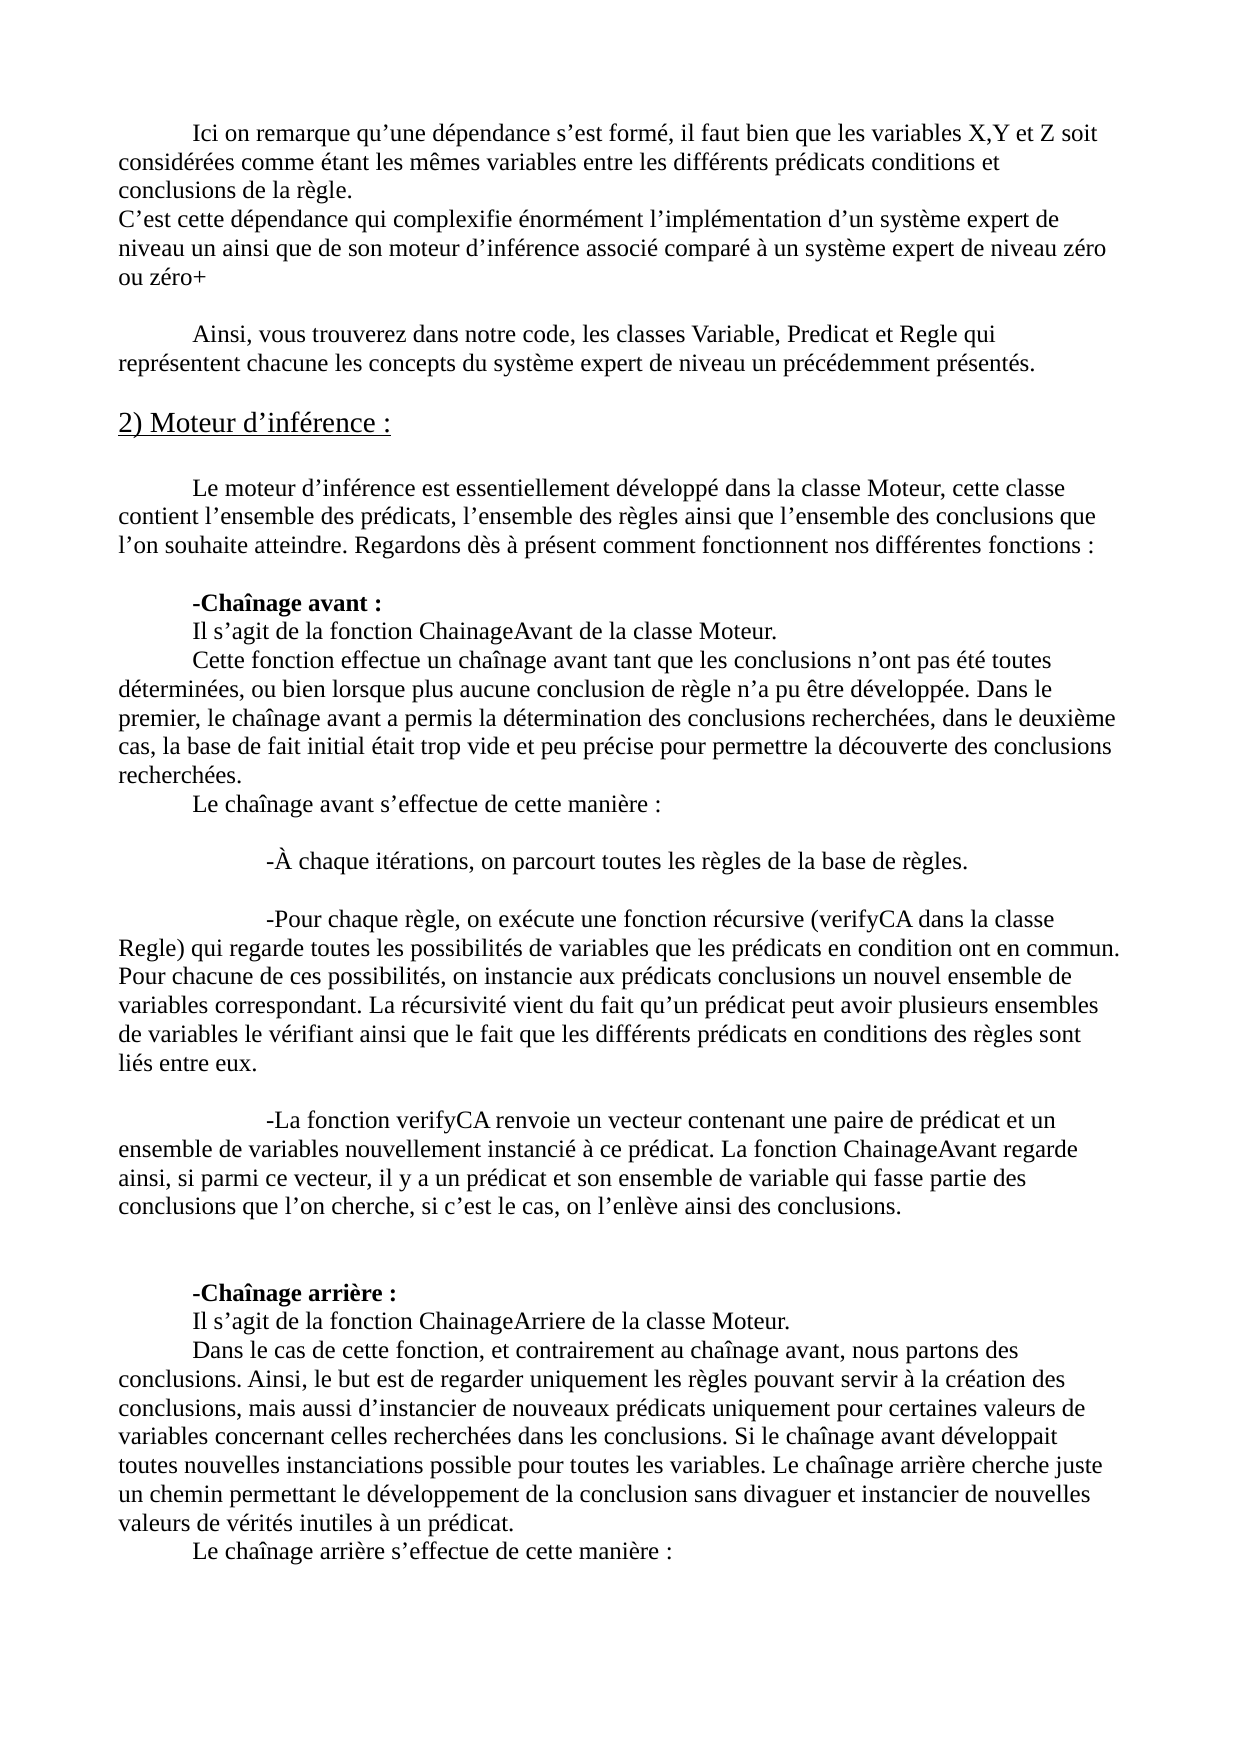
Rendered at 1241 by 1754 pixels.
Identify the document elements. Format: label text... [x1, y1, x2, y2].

text C’est cette dépendance qui complexifie énormément l’implémentation d’un système expert de niveau un ainsi que de son moteur d’inférence associé comparé à un système expert de niveau zéro ou zéro+ [118, 204, 1122, 291]
text Il s’agit de la fonction ChainageArriere de la classe Moteur. [118, 1306, 1122, 1335]
text Le chaînage avant s’effectue de cette manière : [118, 789, 1122, 818]
text Cette fonction effectue un chaînage avant tant que les conclusions n’ont pas été toutes déterminées, ou bien lorsque plus aucune conclusion de règle n’a pu être développée. Dans le premier, le chaînage avant a permis la détermination des conclusions recherchées, dans le deuxième cas, la base de fait initial était trop vide et peu précise pour permettre la découverte des conclusions recherchées. [118, 645, 1122, 789]
text -La fonction verifyCA renvoie un vecteur contenant une paire de prédicat et un ensemble de variables nouvellement instancié à ce prédicat. La fonction ChainageAvant regarde ainsi, si parmi ce vecteur, il y a un prédicat et son ensemble de variable qui fasse partie des conclusions que l’on cherche, si c’est le cas, on l’enlève ainsi des conclusions. [118, 1105, 1122, 1220]
text Le chaînage arrière s’effectue de cette manière : [118, 1536, 1122, 1565]
text 2) Moteur d’inférence : [118, 406, 1122, 439]
text Ici on remarque qu’une dépendance s’est formé, il faut bien que les variables X,Y et Z soit considérées comme étant les mêmes variables entre les différents prédicats conditions et conclusions de la règle. [118, 118, 1122, 204]
text Dans le cas de cette fonction, et contrairement au chaînage avant, nous partons des conclusions. Ainsi, le but est de regarder uniquement les règles pouvant servir à la création des conclusions, mais aussi d’instancier de nouveaux prédicats uniquement pour certaines valeurs de variables concernant celles recherchées dans les conclusions. Si le chaînage avant développait toutes nouvelles instanciations possible pour toutes les variables. Le chaînage arrière cherche juste un chemin permettant le développement de la conclusion sans divaguer et instancier de nouvelles valeurs de vérités inutiles à un prédicat. [118, 1335, 1122, 1536]
text -Chaînage arrière : [118, 1278, 1122, 1306]
text Ainsi, vous trouverez dans notre code, les classes Variable, Predicat et Regle qui représentent chacune les concepts du système expert de niveau un précédemment présentés. [118, 319, 1122, 377]
text -À chaque itérations, on parcourt toutes les règles de la base de règles. [118, 846, 1122, 875]
text -Chaînage avant : [118, 588, 1122, 616]
text Le moteur d’inférence est essentiellement développé dans la classe Moteur, cette classe contient l’ensemble des prédicats, l’ensemble des règles ainsi que l’ensemble des conclusions que l’on souhaite atteindre. Regardons dès à présent comment fonctionnent nos différentes fonctions : [118, 473, 1122, 559]
text -Pour chaque règle, on exécute une fonction récursive (verifyCA dans la classe Regle) qui regarde toutes les possibilités de variables que les prédicats en condition ont en commun. Pour chacune de ces possibilités, on instancie aux prédicats conclusions un nouvel ensemble de variables correspondant. La récursivité vient du fait qu’un prédicat peut avoir plusieurs ensembles de variables le vérifiant ainsi que le fait que les différents prédicats en conditions des règles sont liés entre eux. [118, 904, 1122, 1076]
text Il s’agit de la fonction ChainageAvant de la classe Moteur. [118, 616, 1122, 645]
